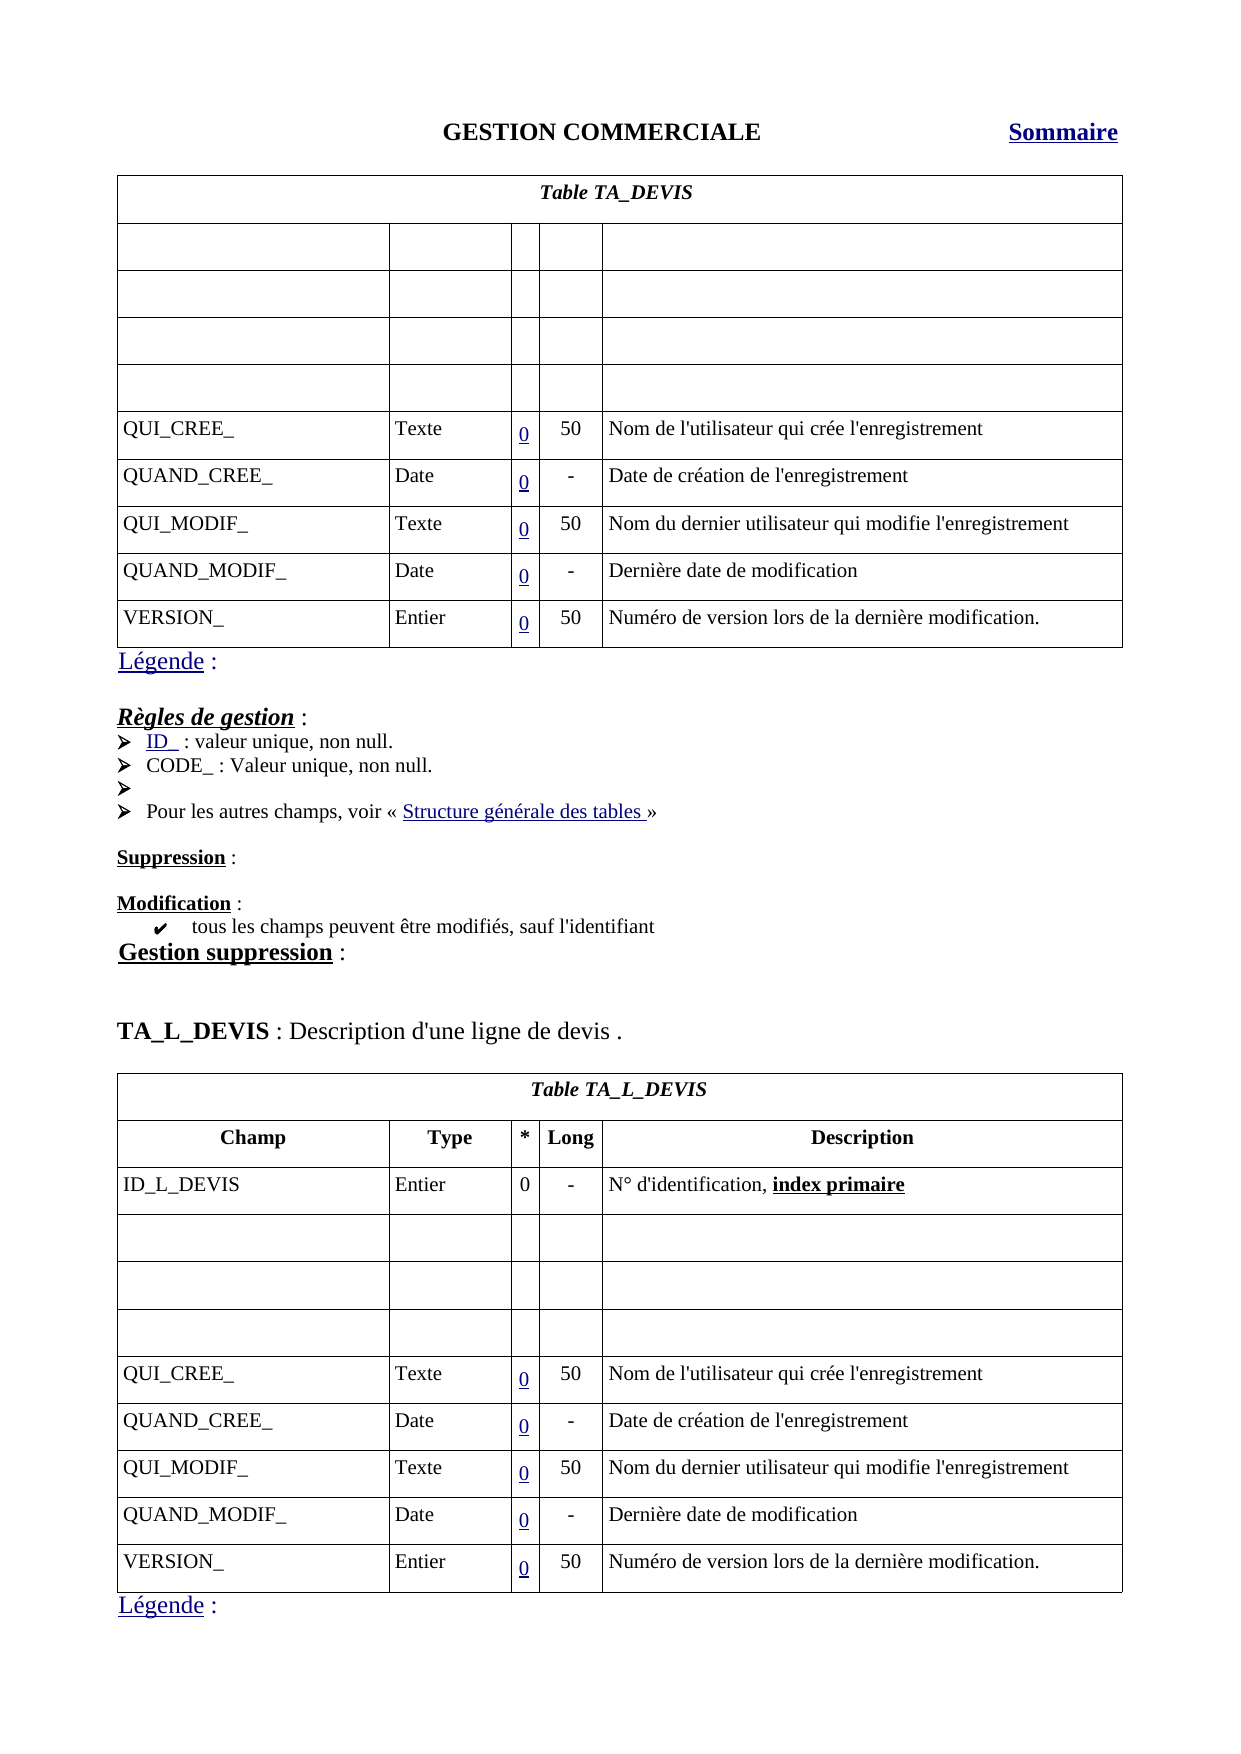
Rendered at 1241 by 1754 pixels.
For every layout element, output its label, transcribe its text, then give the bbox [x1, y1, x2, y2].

table_cell [540, 365, 602, 411]
table_cell Texte [390, 507, 511, 553]
table_cell [540, 1262, 602, 1308]
table_cell [390, 365, 511, 411]
text Légende : [118, 648, 1122, 675]
table_cell - [540, 224, 602, 270]
table_cell - [540, 460, 602, 506]
table_cell [540, 1215, 602, 1261]
text Gestion suppression : [118, 938, 1122, 966]
table_cell [540, 318, 602, 364]
table_cell QUI_CREE_ [118, 1357, 389, 1403]
table_cell Date [390, 1404, 511, 1450]
list ID_ : valeur unique, non null. [117, 730, 1122, 753]
table_cell [390, 1262, 511, 1308]
table_cell 0 [512, 1357, 539, 1403]
table_cell Champ [118, 1121, 389, 1167]
table_cell Texte [390, 1357, 511, 1403]
table_cell [540, 271, 602, 317]
table_cell [512, 365, 539, 411]
text Modification : [117, 892, 1122, 915]
table_cell Date [390, 1498, 511, 1544]
table_cell [603, 224, 1122, 270]
table_cell [540, 1310, 602, 1356]
table_cell Numéro de version lors de la dernière modification. [603, 1545, 1122, 1592]
table_cell Entier [390, 1168, 511, 1214]
table_cell QUAND_CREE_ [118, 1404, 389, 1450]
table_cell [118, 365, 389, 411]
table_cell [603, 1215, 1122, 1261]
table_cell VERSION_ [118, 1545, 389, 1592]
table_cell * [512, 1121, 539, 1167]
table_cell - [540, 554, 602, 600]
list Pour les autres champs, voir « Structure générale des tables » [117, 800, 1122, 823]
table_cell [118, 1262, 389, 1308]
table_cell Nom du dernier utilisateur qui modifie l'enregistrement [603, 1451, 1122, 1497]
table_cell [390, 271, 511, 317]
table_cell 0 [512, 1498, 539, 1544]
table_cell Type [390, 1121, 511, 1167]
table_cell [603, 271, 1122, 317]
table_cell N° d'identification, index primaire [603, 1168, 1122, 1214]
table_cell Entier [390, 601, 511, 647]
table_cell QUAND_MODIF_ [118, 1498, 389, 1544]
table_cell Numéro de version lors de la dernière modification. [603, 601, 1122, 647]
table_cell 50 [540, 1545, 602, 1592]
table_cell [390, 1310, 511, 1356]
table_cell Date [390, 460, 511, 506]
table_cell [390, 318, 511, 364]
table_cell Nom de l'utilisateur qui crée l'enregistrement [603, 1357, 1122, 1403]
table_cell Dernière date de modification [603, 1498, 1122, 1544]
text Règles de gestion : [117, 703, 1122, 730]
table_cell Date [390, 554, 511, 600]
table_cell Dernière date de modification [603, 554, 1122, 600]
table_cell 0 [512, 1451, 539, 1497]
table_header Table TA_DEVIS [118, 176, 1122, 222]
table_cell [512, 1310, 539, 1356]
table_cell [390, 1215, 511, 1261]
table_cell 50 [540, 507, 602, 553]
table_cell [118, 224, 389, 270]
table_cell 50 [540, 1357, 602, 1403]
table_cell [118, 1310, 389, 1356]
table_cell 0 [512, 507, 539, 553]
table_cell [118, 1215, 389, 1261]
table_cell 50 [540, 412, 602, 458]
table_cell 0 [512, 412, 539, 458]
table_cell 0 [512, 1404, 539, 1450]
table_cell [512, 224, 539, 270]
table_cell [603, 1262, 1122, 1308]
table_cell [512, 1215, 539, 1261]
table_cell 0 [512, 554, 539, 600]
table_cell [512, 318, 539, 364]
table_cell 0 [512, 601, 539, 647]
table_cell QUI_MODIF_ [118, 507, 389, 553]
table_cell Nom de l'utilisateur qui crée l'enregistrement [603, 412, 1122, 458]
table_cell [118, 318, 389, 364]
table_cell Date de création de l'enregistrement [603, 1404, 1122, 1450]
table_cell Long [540, 1121, 602, 1167]
table_header Table TA_L_DEVIS [118, 1074, 1122, 1120]
table_cell 50 [540, 601, 602, 647]
table_cell [118, 271, 389, 317]
text Suppression : [117, 846, 1122, 869]
table_cell - [540, 1404, 602, 1450]
table_cell [512, 271, 539, 317]
table_cell [603, 318, 1122, 364]
table_cell ID_L_DEVIS [118, 1168, 389, 1214]
table_cell 0 [512, 1545, 539, 1592]
table_cell Description [603, 1121, 1122, 1167]
table_cell VERSION_ [118, 601, 389, 647]
table_cell Texte [390, 1451, 511, 1497]
table_cell Date de création de l'enregistrement [603, 460, 1122, 506]
table_cell 0 [512, 460, 539, 506]
table_cell [390, 224, 511, 270]
table_cell QUI_MODIF_ [118, 1451, 389, 1497]
table_cell [512, 1262, 539, 1308]
list CODE_ : Valeur unique, non null. [117, 753, 1122, 777]
table_cell - [540, 1168, 602, 1214]
list tous les champs peuvent être modifiés, sauf l'identifiant [154, 915, 1122, 938]
table_cell [603, 365, 1122, 411]
text TA_L_DEVIS : Description d'une ligne de devis . [117, 1017, 1122, 1045]
table_cell 0 [512, 1168, 539, 1214]
table_cell Texte [390, 412, 511, 458]
table_cell - [540, 1498, 602, 1544]
table_cell Entier [390, 1545, 511, 1592]
table_cell QUAND_CREE_ [118, 460, 389, 506]
text Légende : [118, 1593, 1122, 1619]
table_cell QUAND_MODIF_ [118, 554, 389, 600]
table_cell 50 [540, 1451, 602, 1497]
table_cell [603, 1310, 1122, 1356]
table_cell Nom du dernier utilisateur qui modifie l'enregistrement [603, 507, 1122, 553]
table_cell QUI_CREE_ [118, 412, 389, 458]
